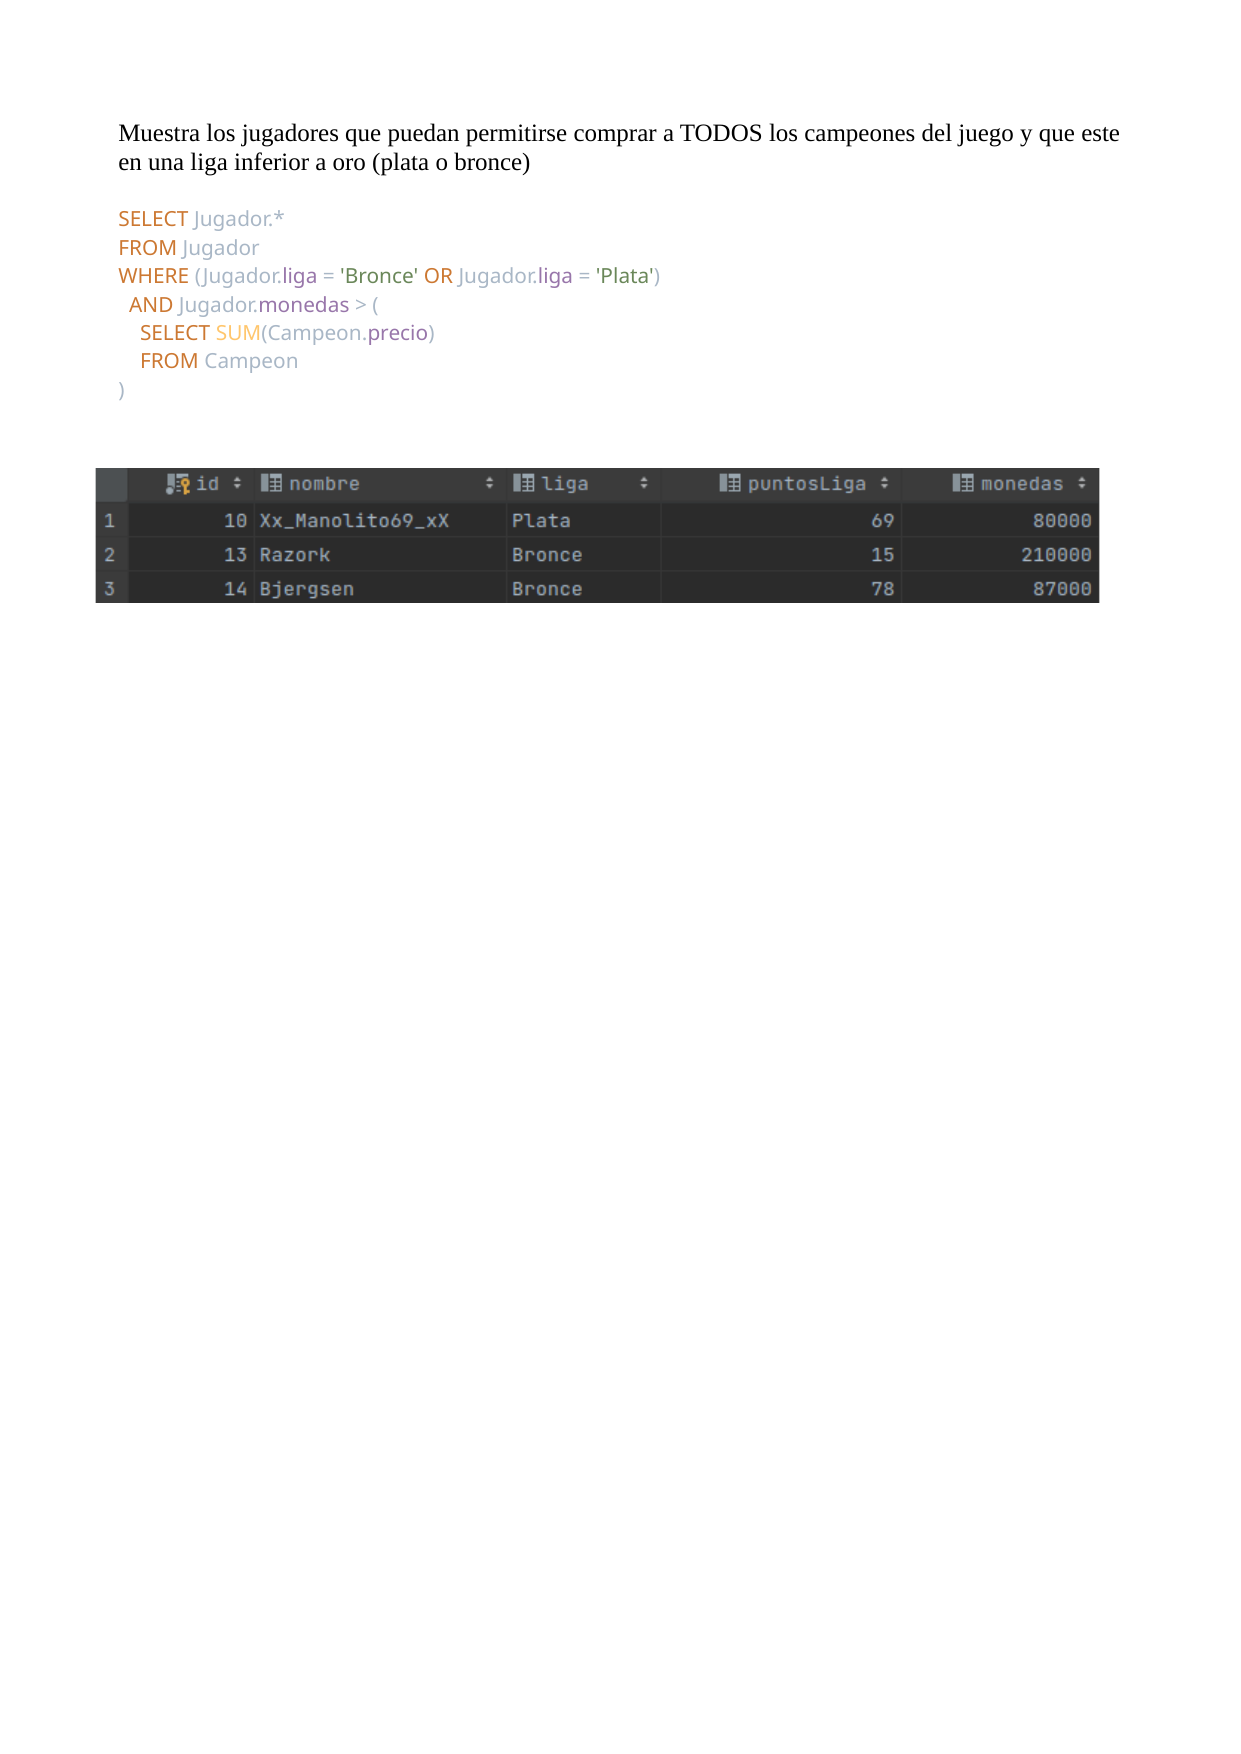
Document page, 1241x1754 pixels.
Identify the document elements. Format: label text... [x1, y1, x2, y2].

text Muestra los jugadores que puedan permitirse comprar a TODOS los campeones del juego y que este en una liga inferior a oro (plata o bronce) [118, 118, 1122, 176]
text SELECT Jugador.* FROM Jugador WHERE (Jugador.liga = 'Bronce' OR Jugador.liga = 'Plata') AND Jugador.monedas > ( SELECT SUM(Campeon.precio) FROM Campeon ) [118, 204, 1122, 461]
picture [95, 468, 1100, 603]
